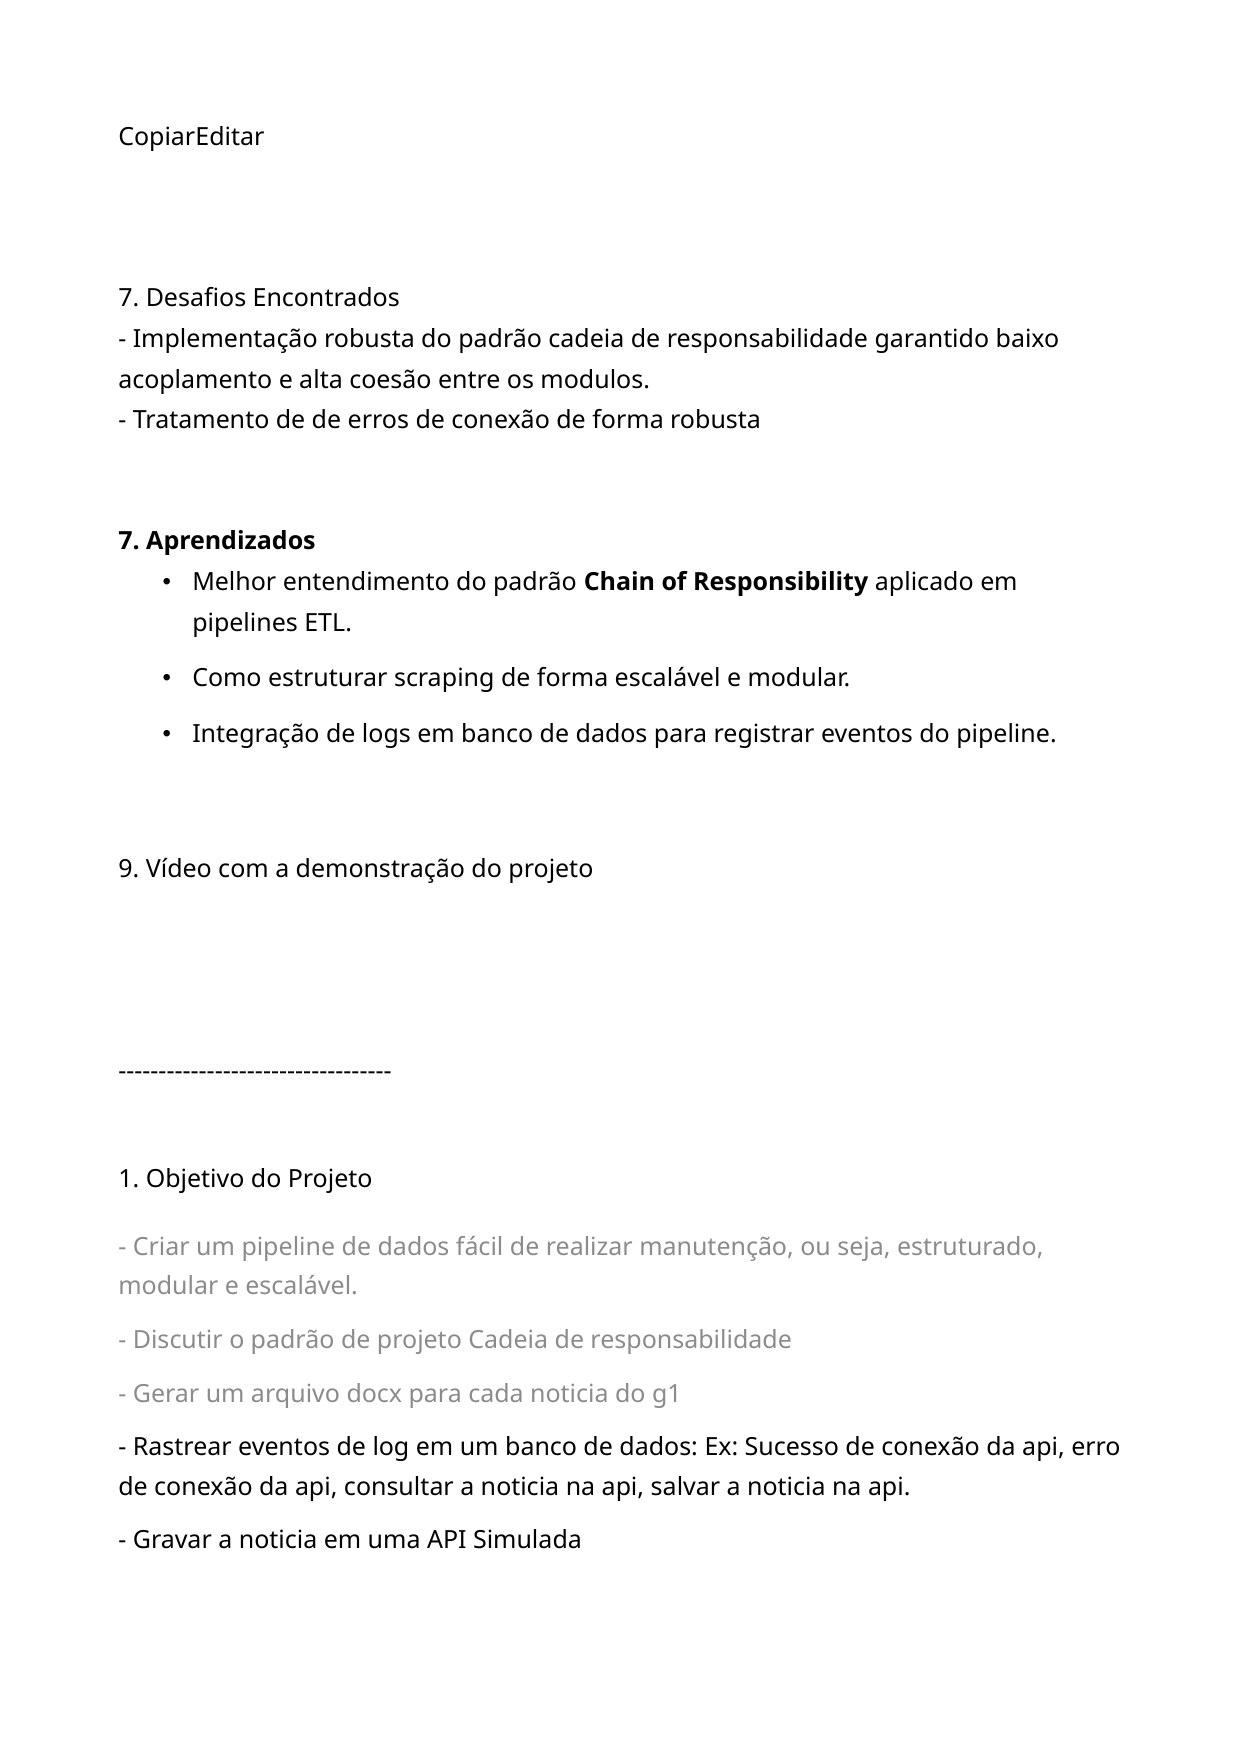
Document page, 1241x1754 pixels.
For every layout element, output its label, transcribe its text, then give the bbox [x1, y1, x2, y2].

text - Discutir o padrão de projeto Cadeia de responsabilidade [118, 1322, 1122, 1356]
text - Gerar um arquivo docx para cada noticia do g1 [118, 1375, 1122, 1409]
list Como estruturar scraping de forma escalável e modular. [162, 660, 1122, 694]
text - Gravar a noticia em uma API Simulada [118, 1522, 1122, 1556]
subtitle 7. Desafios Encontrados [118, 280, 1122, 314]
subtitle 7. Aprendizados [118, 523, 1122, 557]
text 1. Objetivo do Projeto [118, 1161, 1122, 1194]
text CopiarEditar [118, 118, 1122, 152]
text ---------------------------------- [118, 1053, 1122, 1087]
list Integração de logs em banco de dados para registrar eventos do pipeline. [162, 716, 1122, 749]
text - Rastrear eventos de log em um banco de dados: Ex: Sucesso de conexão da api, erro de conexão da api, consultar a noticia na api, salvar a noticia na api. [118, 1429, 1122, 1502]
text - Implementação robusta do padrão cadeia de responsabilidade garantido baixo acoplamento e alta coesão entre os modulos. [118, 321, 1122, 395]
subtitle 9. Vídeo com a demonstração do projeto [118, 851, 1122, 885]
text - Criar um pipeline de dados fácil de realizar manutenção, ou seja, estruturado, modular e escalável. [118, 1229, 1122, 1302]
text - Tratamento de de erros de conexão de forma robusta [118, 402, 1122, 436]
list Melhor entendimento do padrão Chain of Responsibility aplicado em pipelines ETL. [162, 564, 1122, 639]
